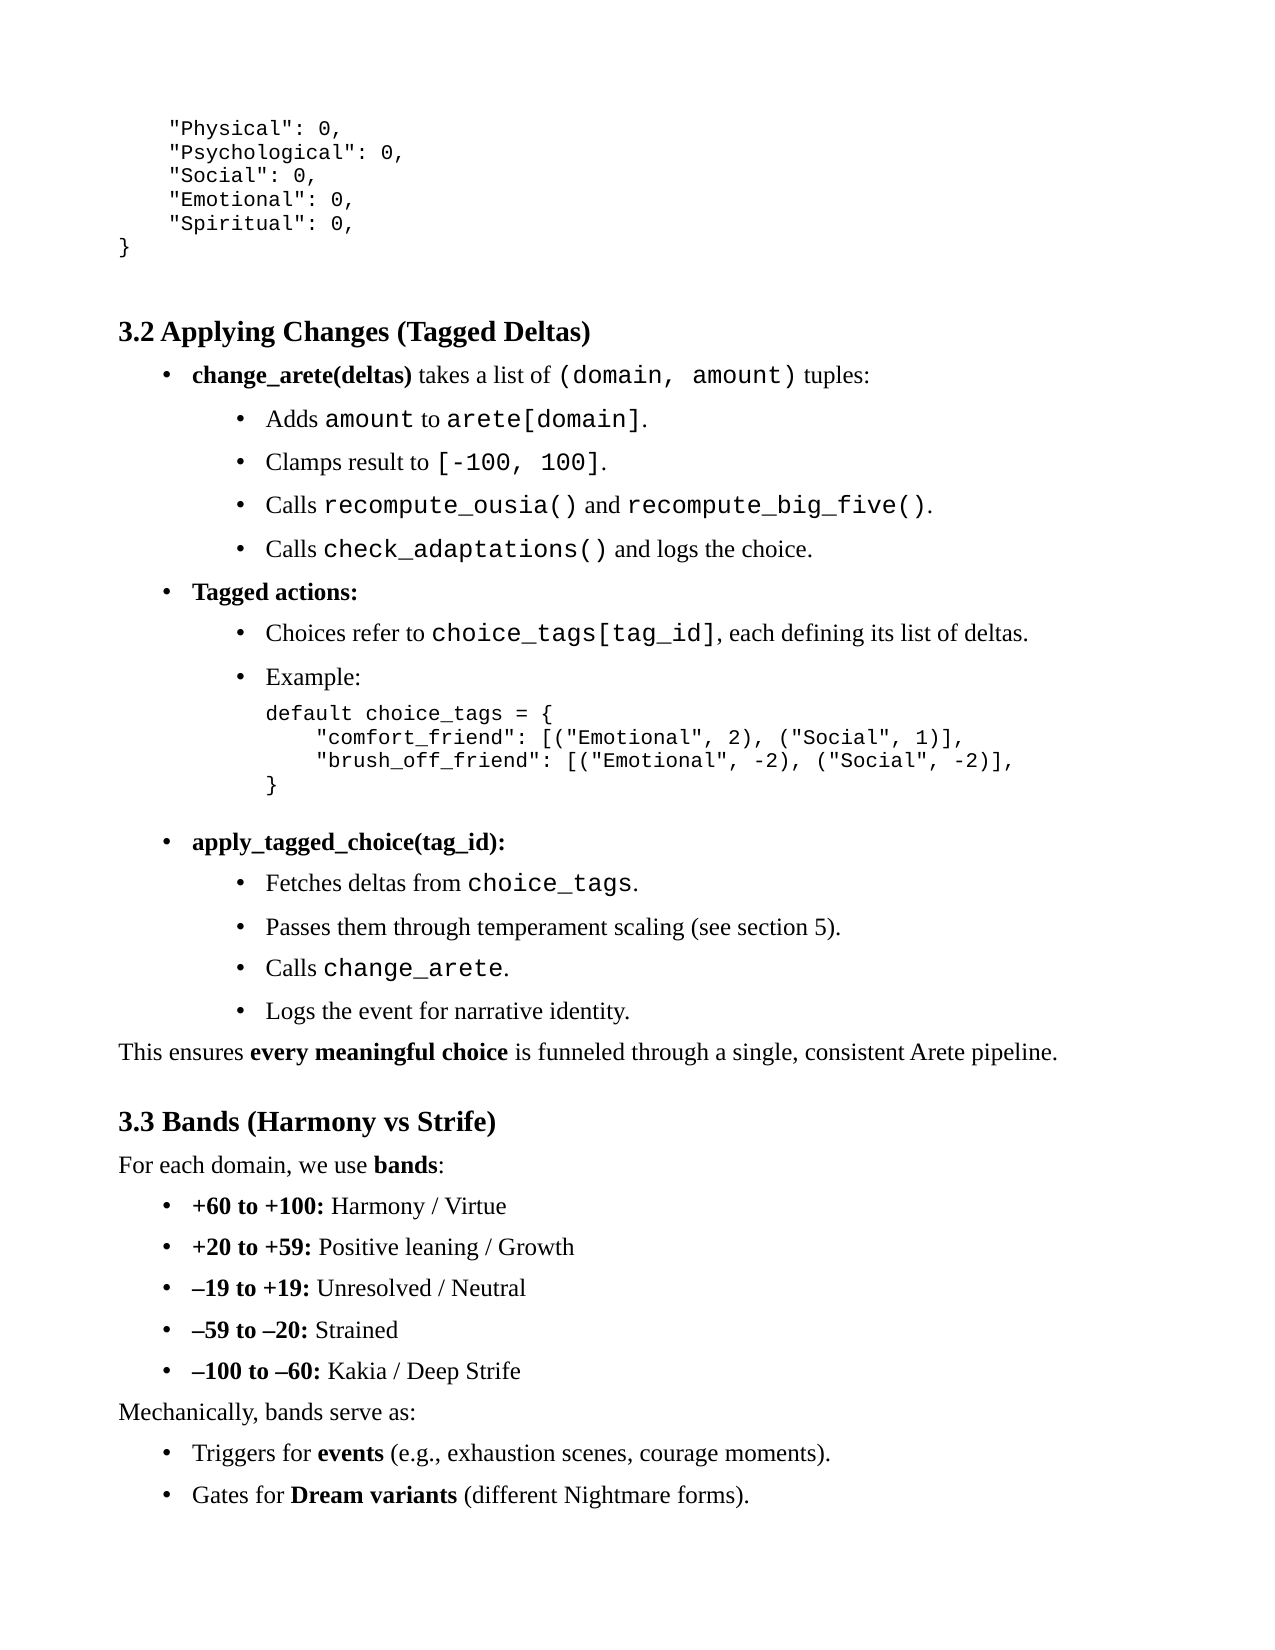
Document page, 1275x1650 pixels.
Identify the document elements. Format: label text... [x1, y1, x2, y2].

list Calls change_arete. [236, 953, 1157, 984]
list Logs the event for narrative identity. [236, 996, 1157, 1025]
list Passes them through temperament scaling (see section 5). [236, 912, 1157, 940]
text Mechanically, bands serve as: [118, 1397, 1157, 1426]
list –59 to –20: Strained [162, 1315, 1157, 1343]
list Clamps result to [-100, 100]. [236, 447, 1157, 478]
subtitle 3.3 Bands (Harmony vs Strife) [118, 1104, 1157, 1137]
list Gates for Dream variants (different Nightmare forms). [162, 1480, 1157, 1508]
list apply_tagged_choice(tag_id): [162, 827, 1157, 856]
text This ensures every meaningful choice is funneled through a single, consistent Arete pipeline. [118, 1037, 1157, 1066]
list –19 to +19: Unresolved / Neutral [162, 1273, 1157, 1302]
list default choice_tags = { [236, 703, 1157, 727]
list Adds amount to arete[domain]. [236, 404, 1157, 435]
text For each domain, we use bands: [118, 1150, 1157, 1178]
list Tagged actions: [162, 577, 1157, 606]
list Triggers for events (e.g., exhaustion scenes, courage moments). [162, 1438, 1157, 1467]
list Example: [236, 662, 1157, 691]
list "comfort_friend": [("Emotional", 2), ("Social", 1)], [236, 727, 1157, 750]
subtitle 3.2 Applying Changes (Tagged Deltas) [118, 314, 1157, 348]
text "Psychological": 0, [118, 142, 1157, 165]
list +60 to +100: Harmony / Virtue [162, 1191, 1157, 1220]
text "Emotional": 0, [118, 189, 1157, 213]
list Calls recompute_ousia() and recompute_big_five(). [236, 491, 1157, 521]
list Choices refer to choice_tags[tag_id], each defining its list of deltas. [236, 618, 1157, 649]
text "Physical": 0, [118, 118, 1157, 142]
text "Spiritual": 0, [118, 213, 1157, 236]
list +20 to +59: Positive leaning / Growth [162, 1232, 1157, 1261]
list –100 to –60: Kakia / Deep Strife [162, 1356, 1157, 1385]
list "brush_off_friend": [("Emotional", -2), ("Social", -2)], [236, 750, 1157, 774]
list Calls check_adaptations() and logs the choice. [236, 534, 1157, 565]
list } [236, 774, 1157, 798]
text "Social": 0, [118, 165, 1157, 189]
text } [118, 236, 1157, 260]
list change_arete(deltas) takes a list of (domain, amount) tuples: [162, 361, 1157, 391]
list Fetches deltas from choice_tags. [236, 868, 1157, 899]
